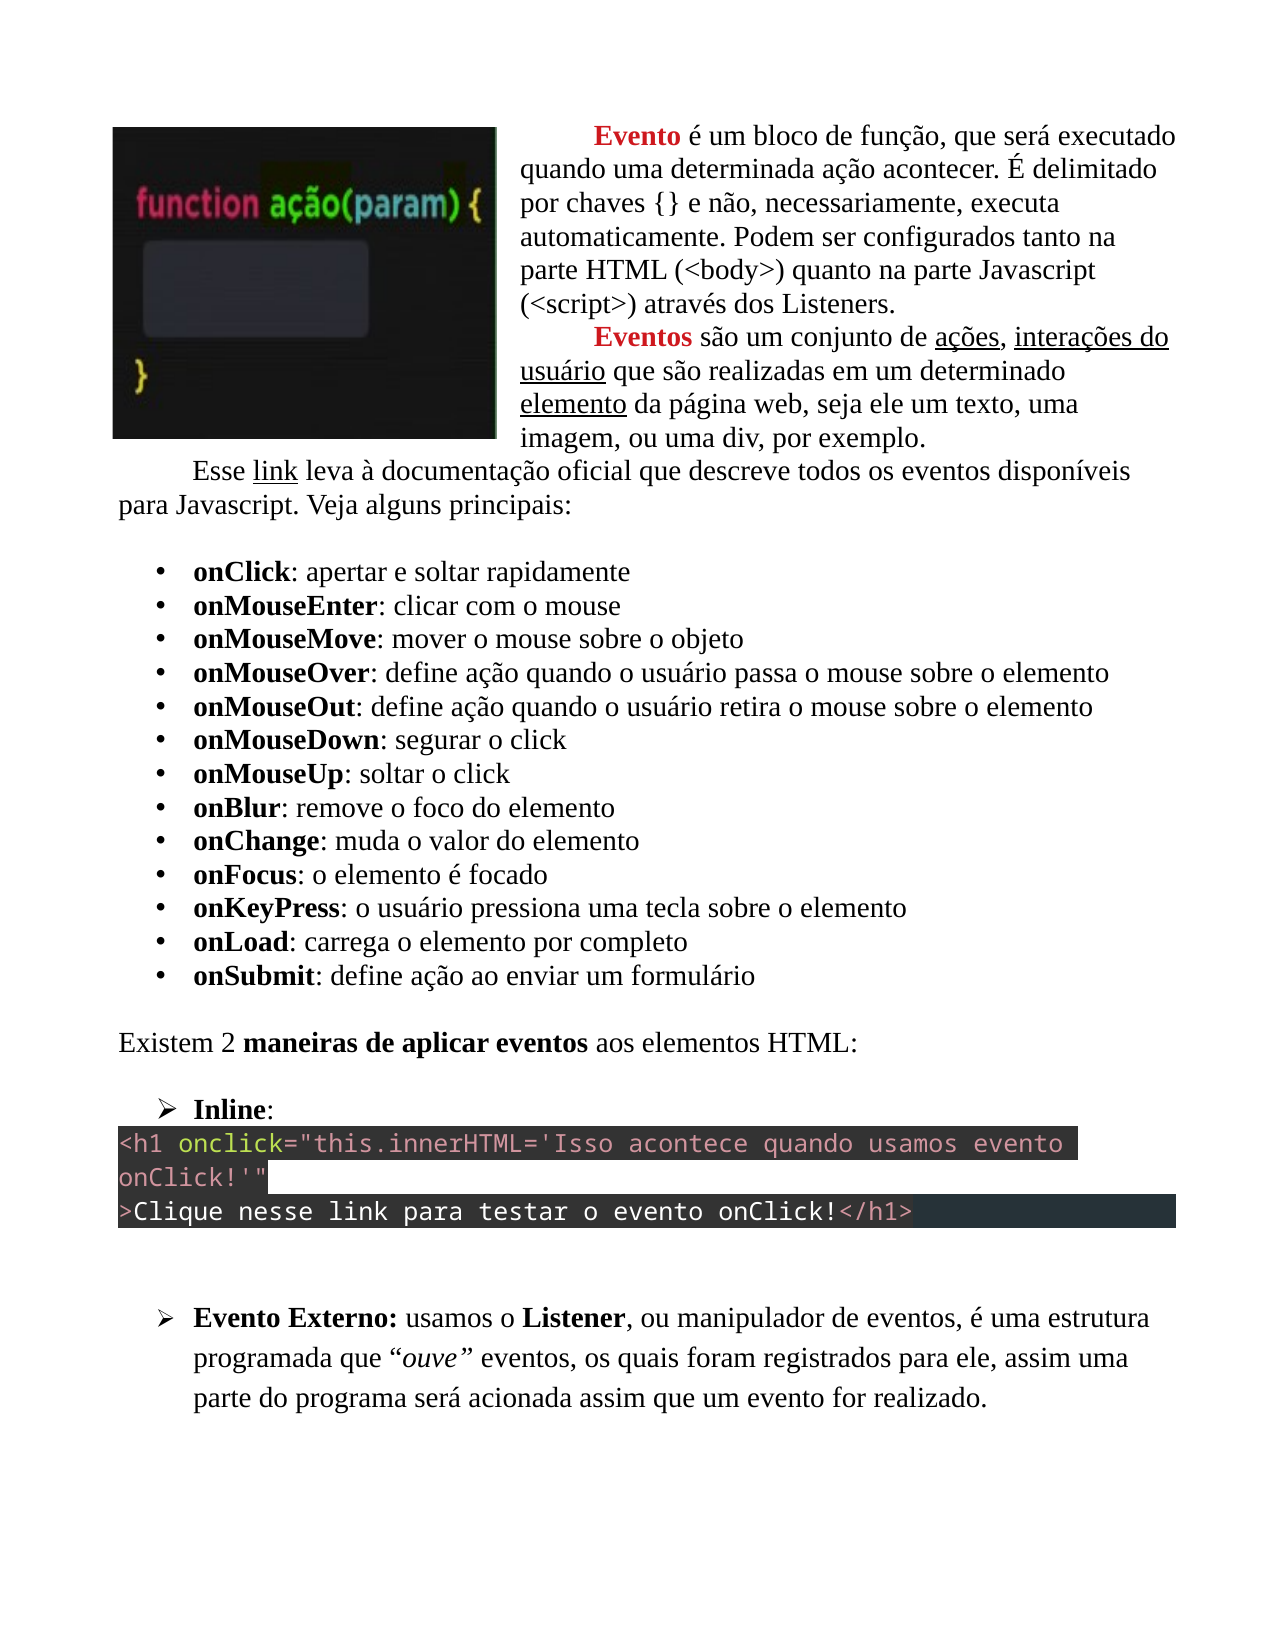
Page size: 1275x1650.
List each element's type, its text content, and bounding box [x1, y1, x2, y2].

text Eventos são um conjunto de ações, interações do usuário que são realizadas em um determinado elemento da página web, seja ele um texto, uma imagem, ou uma div, por exemplo. [520, 319, 1176, 453]
text <h1 onclick="this.innerHTML='Isso acontece quando usamos evento onClick!'" [118, 1126, 1176, 1194]
list onMouseMove: mover o mouse sobre o objeto [156, 621, 1176, 655]
list onClick: apertar e soltar rapidamente [156, 554, 1176, 588]
list onBlur: remove o foco do elemento [156, 790, 1176, 823]
list onSubmit: define ação ao enviar um formulário [156, 958, 1176, 992]
list onChange: muda o valor do elemento [156, 823, 1176, 857]
list Evento Externo: usamos o Listener, ou manipulador de eventos, é uma estrutura programada que “ouve” eventos, os quais foram registrados para ele, assim uma parte do programa será acionada assim que um evento for realizado. [156, 1300, 1176, 1414]
text >Clique nesse link para testar o evento onClick!</h1> [118, 1194, 1176, 1228]
text Existem 2 maneiras de aplicar eventos aos elementos HTML: [118, 1025, 1176, 1059]
list onMouseDown: segurar o click [156, 722, 1176, 756]
list Inline: [156, 1092, 1176, 1126]
list onMouseOver: define ação quando o usuário passa o mouse sobre o elemento [156, 655, 1176, 689]
text Esse link leva à documentação oficial que descreve todos os eventos disponíveis para Javascript. Veja alguns principais: [118, 453, 1176, 521]
list onKeyPress: o usuário pressiona uma tecla sobre o elemento [156, 891, 1176, 924]
list onMouseOut: define ação quando o usuário retira o mouse sobre o elemento [156, 689, 1176, 722]
list onFocus: o elemento é focado [156, 857, 1176, 891]
picture [112, 127, 497, 439]
list onLoad: carrega o elemento por completo [156, 924, 1176, 958]
list onMouseUp: soltar o click [156, 756, 1176, 790]
text Evento é um bloco de função, que será executado quando uma determinada ação acontecer. É delimitado por chaves {} e não, necessariamente, executa automaticamente. Podem ser configurados tanto na parte HTML (<body>) quanto na parte Javascript (<script>) através dos Listeners. [520, 118, 1176, 319]
list onMouseEnter: clicar com o mouse [156, 588, 1176, 621]
